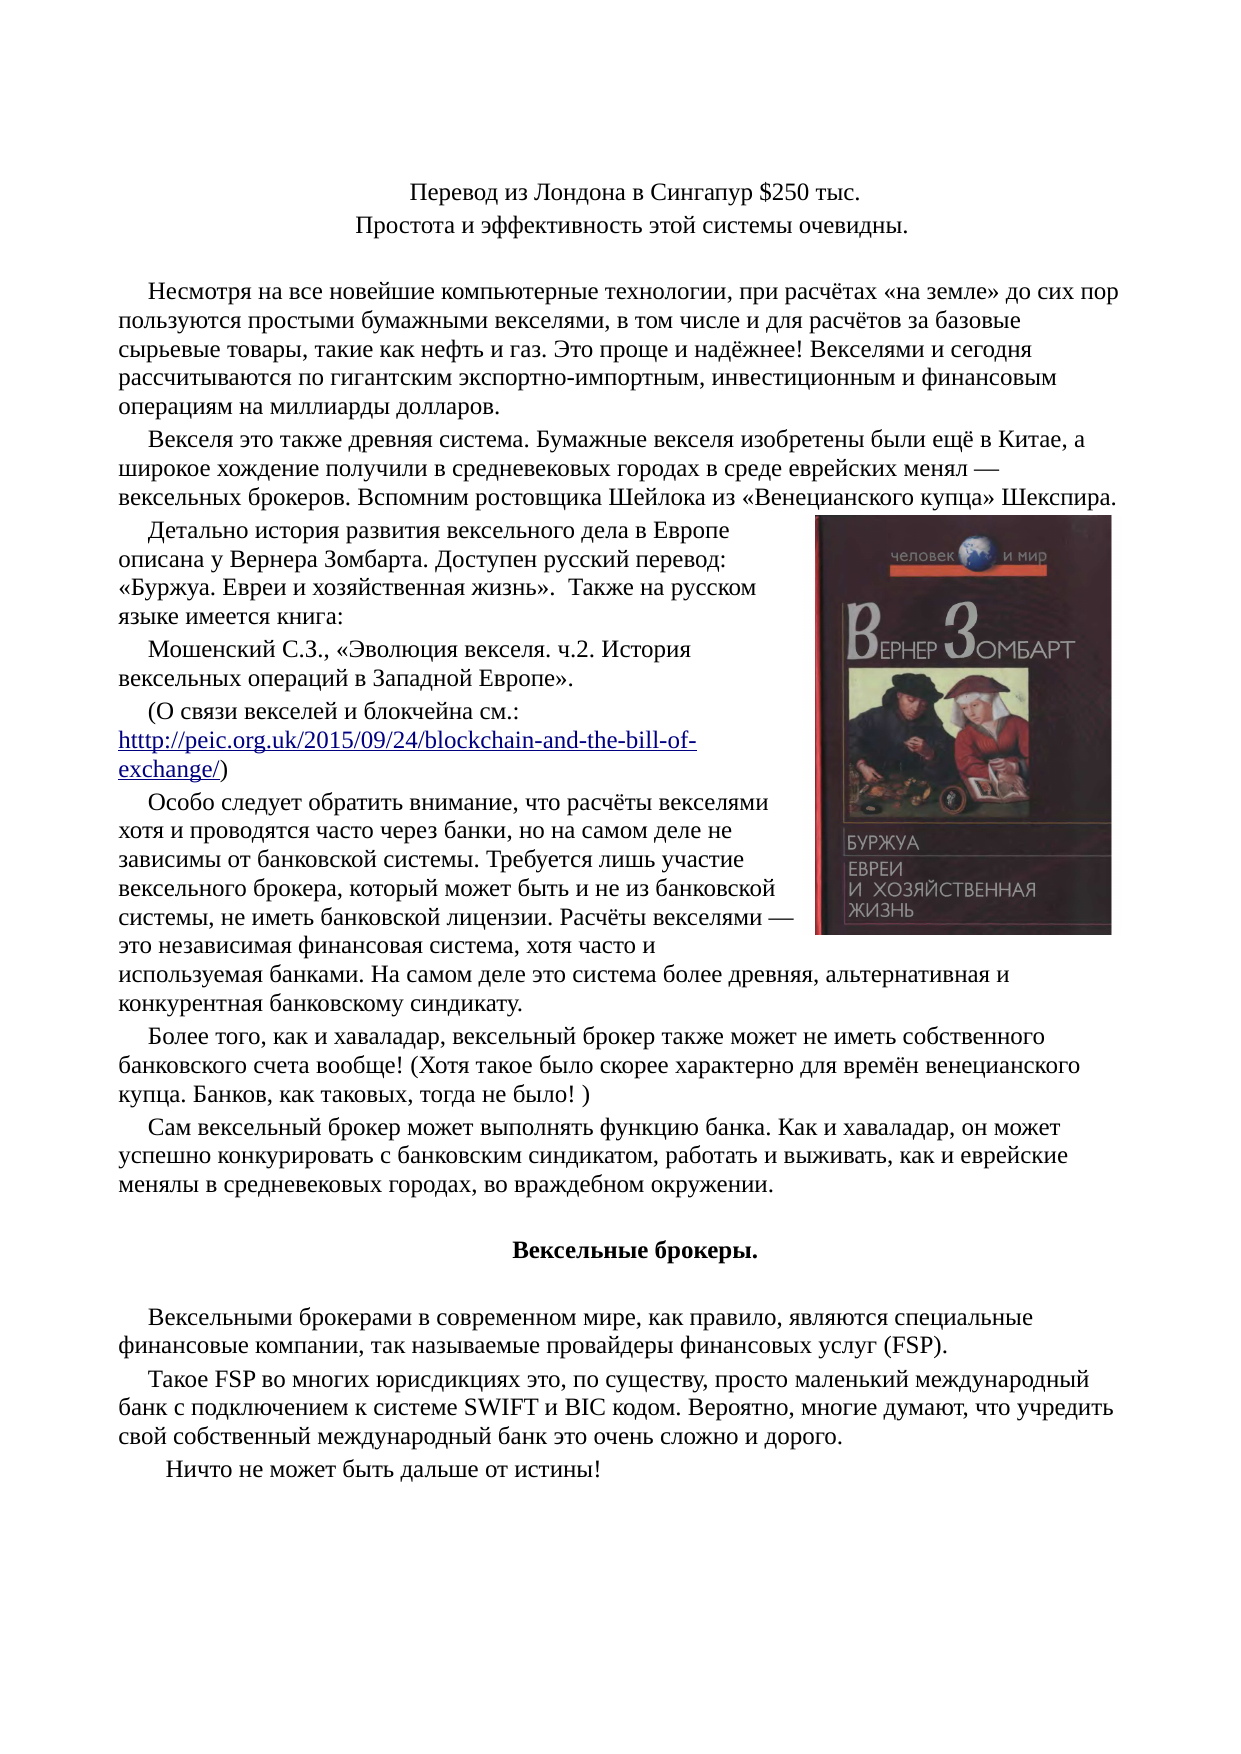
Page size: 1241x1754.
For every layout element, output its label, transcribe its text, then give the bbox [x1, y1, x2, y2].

text Векселя это также древняя система. Бумажные векселя изобретены были ещё в Китае, а широкое хождение получили в средневековых городах в среде еврейских менял — вексельных брокеров. Вспомним ростовщика Шейлока из «Венецианского купца» Шекспира. [118, 424, 1122, 515]
text Перевод из Лондона в Сингапур $250 тыс. [118, 177, 1122, 210]
text Более того, как и хаваладар, вексельный брокер также может не иметь собственного банковского счета вообще! (Хотя такое было скорее характерно для времён венецианского купца. Банков, как таковых, тогда не было! ) [118, 1021, 1122, 1112]
text Особо следует обратить внимание, что расчёты векселями хотя и проводятся часто через банки, но на самом деле не зависимы от банковской системы. Требуется лишь участие вексельного брокера, который может быть и не из банковской системы, не иметь банковской лицензии. Расчёты векселями — это независимая финансовая система, хотя часто и используемая банками. На самом деле это система более древняя, альтернативная и конкурентная банковскому синдикату. [118, 787, 1122, 1021]
text Вексельные брокеры. [118, 1236, 1122, 1269]
text (О связи векселей и блокчейна см.: htttp://peic.org.uk/2015/09/24/blockchain-and-the-bill-of-exchange/) [118, 696, 803, 787]
text Детально история развития вексельного дела в Европе описана у Вернера Зомбарта. Доступен русский перевод: «Буржуа. Евреи и хозяйственная жизнь». Также на русском языке имеется книга: [118, 515, 803, 634]
text Мошенский С.З., «Эволюция векселя. ч.2. История вексельных операций в Западной Европе». [118, 634, 803, 696]
text Сам вексельный брокер может выполнять функцию банка. Как и хаваладар, он может успешно конкурировать с банковским синдикатом, работать и выживать, как и еврейские менялы в средневековых городах, во враждебном окружении. [118, 1112, 1122, 1202]
text Простота и эффективность этой системы очевидны. [118, 210, 1122, 243]
text Несмотря на все новейшие компьютерные технологии, при расчётах «на земле» до сих пор пользуются простыми бумажными векселями, в том числе и для расчётов за базовые сырьевые товары, такие как нефть и газ. Это проще и надёжнее! Векселями и сегодня рассчитываются по гигантским экспортно-импортным, инвестиционным и финансовым операциям на миллиарды долларов. [118, 276, 1122, 424]
text Вексельными брокерами в современном мире, как правило, являются специальные финансовые компании, так называемые провайдеры финансовых услуг (FSP). [118, 1302, 1122, 1364]
text Такое FSP во многих юрисдикциях это, по существу, просто маленький международный банк с подключением к системе SWIFT и BIC кодом. Вероятно, многие думают, что учредить свой собственный международный банк это очень сложно и дорого. [118, 1364, 1122, 1454]
text Ничто не может быть дальше от истины! [118, 1454, 1122, 1483]
picture [803, 515, 1123, 935]
